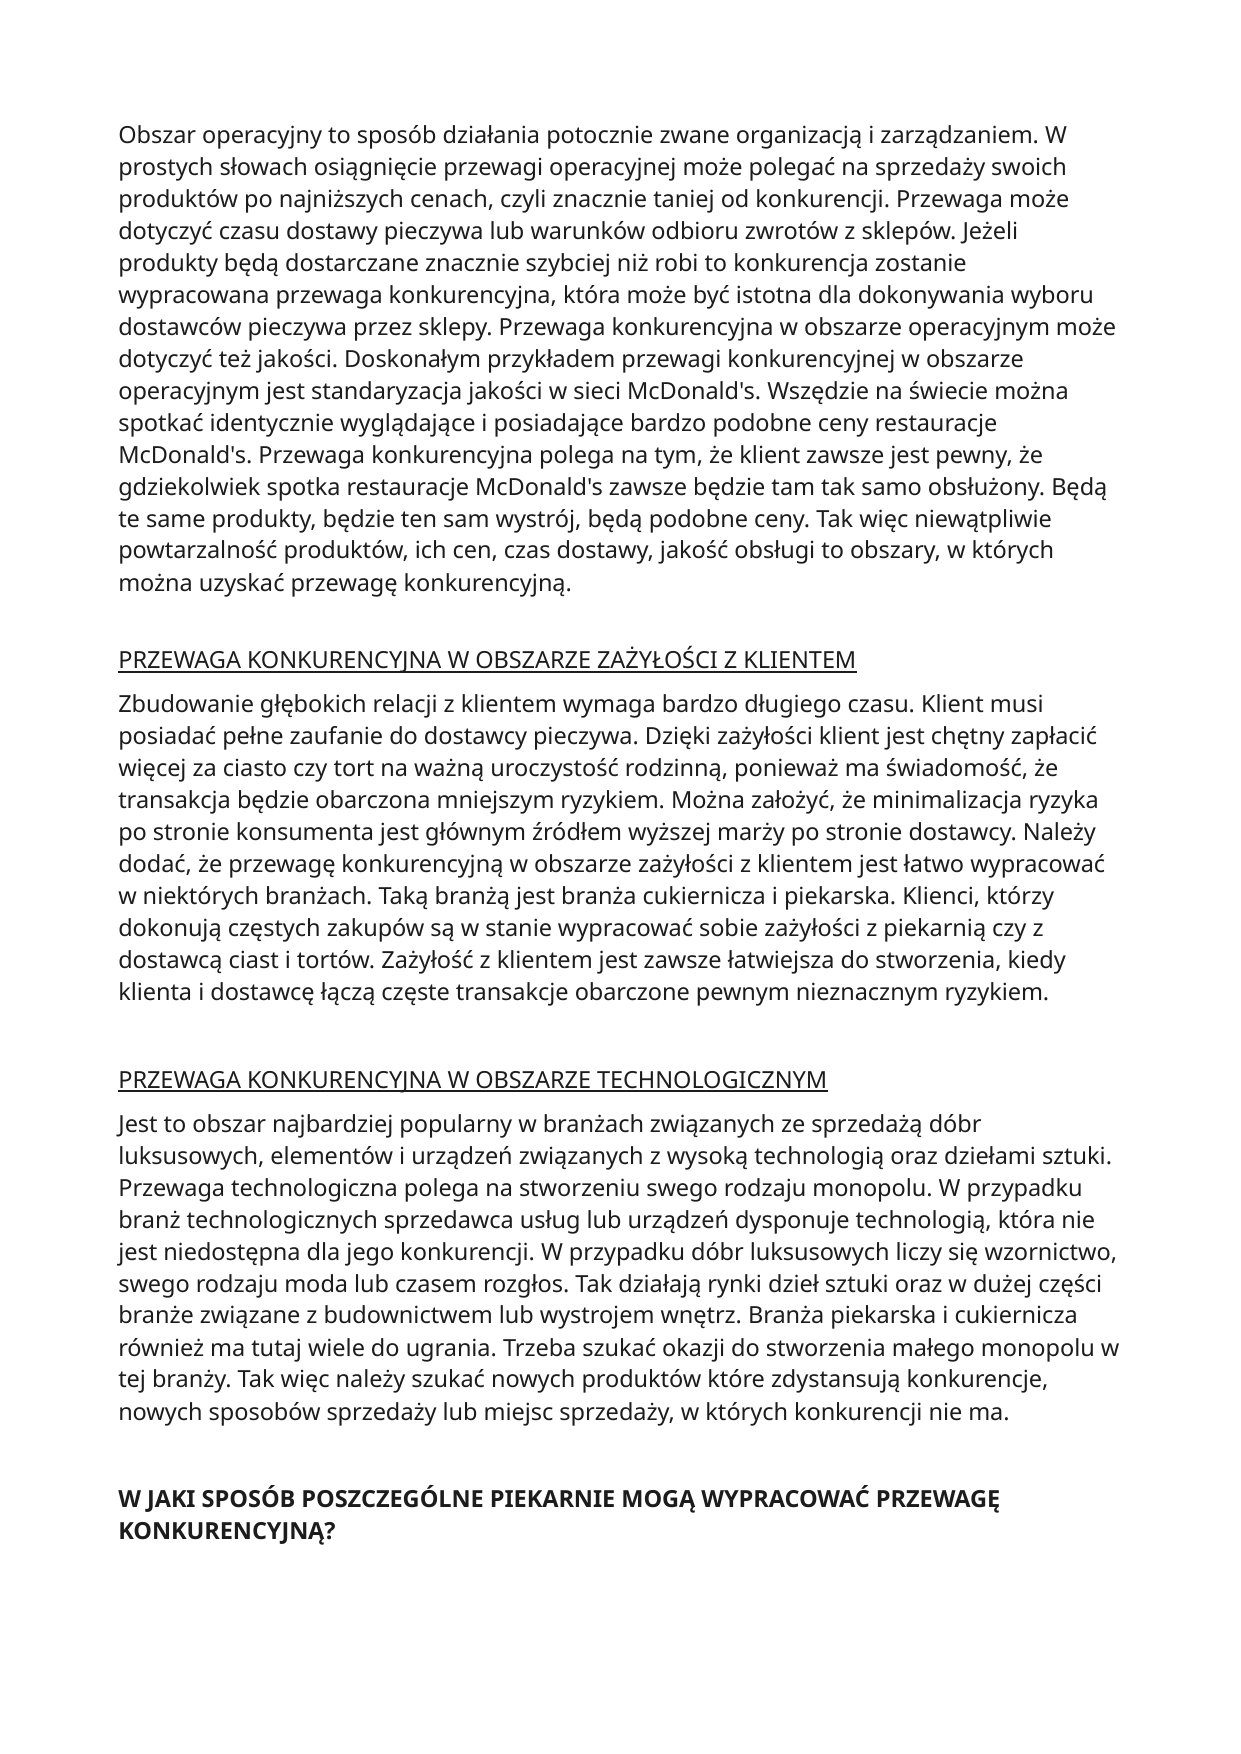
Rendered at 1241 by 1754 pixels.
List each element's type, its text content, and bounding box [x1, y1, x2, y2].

text PRZEWAGA KONKURENCYJNA W OBSZARZE ZAŻYŁOŚCI Z KLIENTEM [118, 644, 1122, 676]
text PRZEWAGA KONKURENCYJNA W OBSZARZE TECHNOLOGICZNYM [118, 1063, 1122, 1095]
text Jest to obszar najbardziej popularny w branżach związanych ze sprzedażą dóbr luksusowych, elementów i urządzeń związanych z wysoką technologią oraz dziełami sztuki. Przewaga technologiczna polega na stworzeniu swego rodzaju monopolu. W przypadku branż technologicznych sprzedawca usług lub urządzeń dysponuje technologią, która nie jest niedostępna dla jego konkurencji. W przypadku dóbr luksusowych liczy się wzornictwo, swego rodzaju moda lub czasem rozgłos. Tak działają rynki dzieł sztuki oraz w dużej części branże związane z budownictwem lub wystrojem wnętrz. Branża piekarska i cukiernicza również ma tutaj wiele do ugrania. Trzeba szukać okazji do stworzenia małego monopolu w tej branży. Tak więc należy szukać nowych produktów które zdystansują konkurencje, nowych sposobów sprzedaży lub miejsc sprzedaży, w których konkurencji nie ma. [118, 1107, 1122, 1427]
text Obszar operacyjny to sposób działania potocznie zwane organizacją i zarządzaniem. W prostych słowach osiągnięcie przewagi operacyjnej może polegać na sprzedaży swoich produktów po najniższych cenach, czyli znacznie taniej od konkurencji. Przewaga może dotyczyć czasu dostawy pieczywa lub warunków odbioru zwrotów z sklepów. Jeżeli produkty będą dostarczane znacznie szybciej niż robi to konkurencja zostanie wypracowana przewaga konkurencyjna, która może być istotna dla dokonywania wyboru dostawców pieczywa przez sklepy. Przewaga konkurencyjna w obszarze operacyjnym może dotyczyć też jakości. Doskonałym przykładem przewagi konkurencyjnej w obszarze operacyjnym jest standaryzacja jakości w sieci McDonald's. Wszędzie na świecie można spotkać identycznie wyglądające i posiadające bardzo podobne ceny restauracje McDonald's. Przewaga konkurencyjna polega na tym, że klient zawsze jest pewny, że gdziekolwiek spotka restauracje McDonald's zawsze będzie tam tak samo obsłużony. Będą te same produkty, będzie ten sam wystrój, będą podobne ceny. Tak więc niewątpliwie powtarzalność produktów, ich cen, czas dostawy, jakość obsługi to obszary, w których można uzyskać przewagę konkurencyjną. [118, 118, 1122, 632]
text Zbudowanie głębokich relacji z klientem wymaga bardzo długiego czasu. Klient musi posiadać pełne zaufanie do dostawcy pieczywa. Dzięki zażyłości klient jest chętny zapłacić więcej za ciasto czy tort na ważną uroczystość rodzinną, ponieważ ma świadomość, że transakcja będzie obarczona mniejszym ryzykiem. Można założyć, że minimalizacja ryzyka po stronie konsumenta jest głównym źródłem wyższej marży po stronie dostawcy. Należy dodać, że przewagę konkurencyjną w obszarze zażyłości z klientem jest łatwo wypracować w niektórych branżach. Taką branżą jest branża cukiernicza i piekarska. Klienci, którzy dokonują częstych zakupów są w stanie wypracować sobie zażyłości z piekarnią czy z dostawcą ciast i tortów. Zażyłość z klientem jest zawsze łatwiejsza do stworzenia, kiedy klienta i dostawcę łączą częste transakcje obarczone pewnym nieznacznym ryzykiem. [118, 688, 1122, 1007]
text W JAKI SPOSÓB POSZCZEGÓLNE PIEKARNIE MOGĄ WYPRACOWAĆ PRZEWAGĘ KONKURENCYJNĄ? [118, 1482, 1122, 1546]
